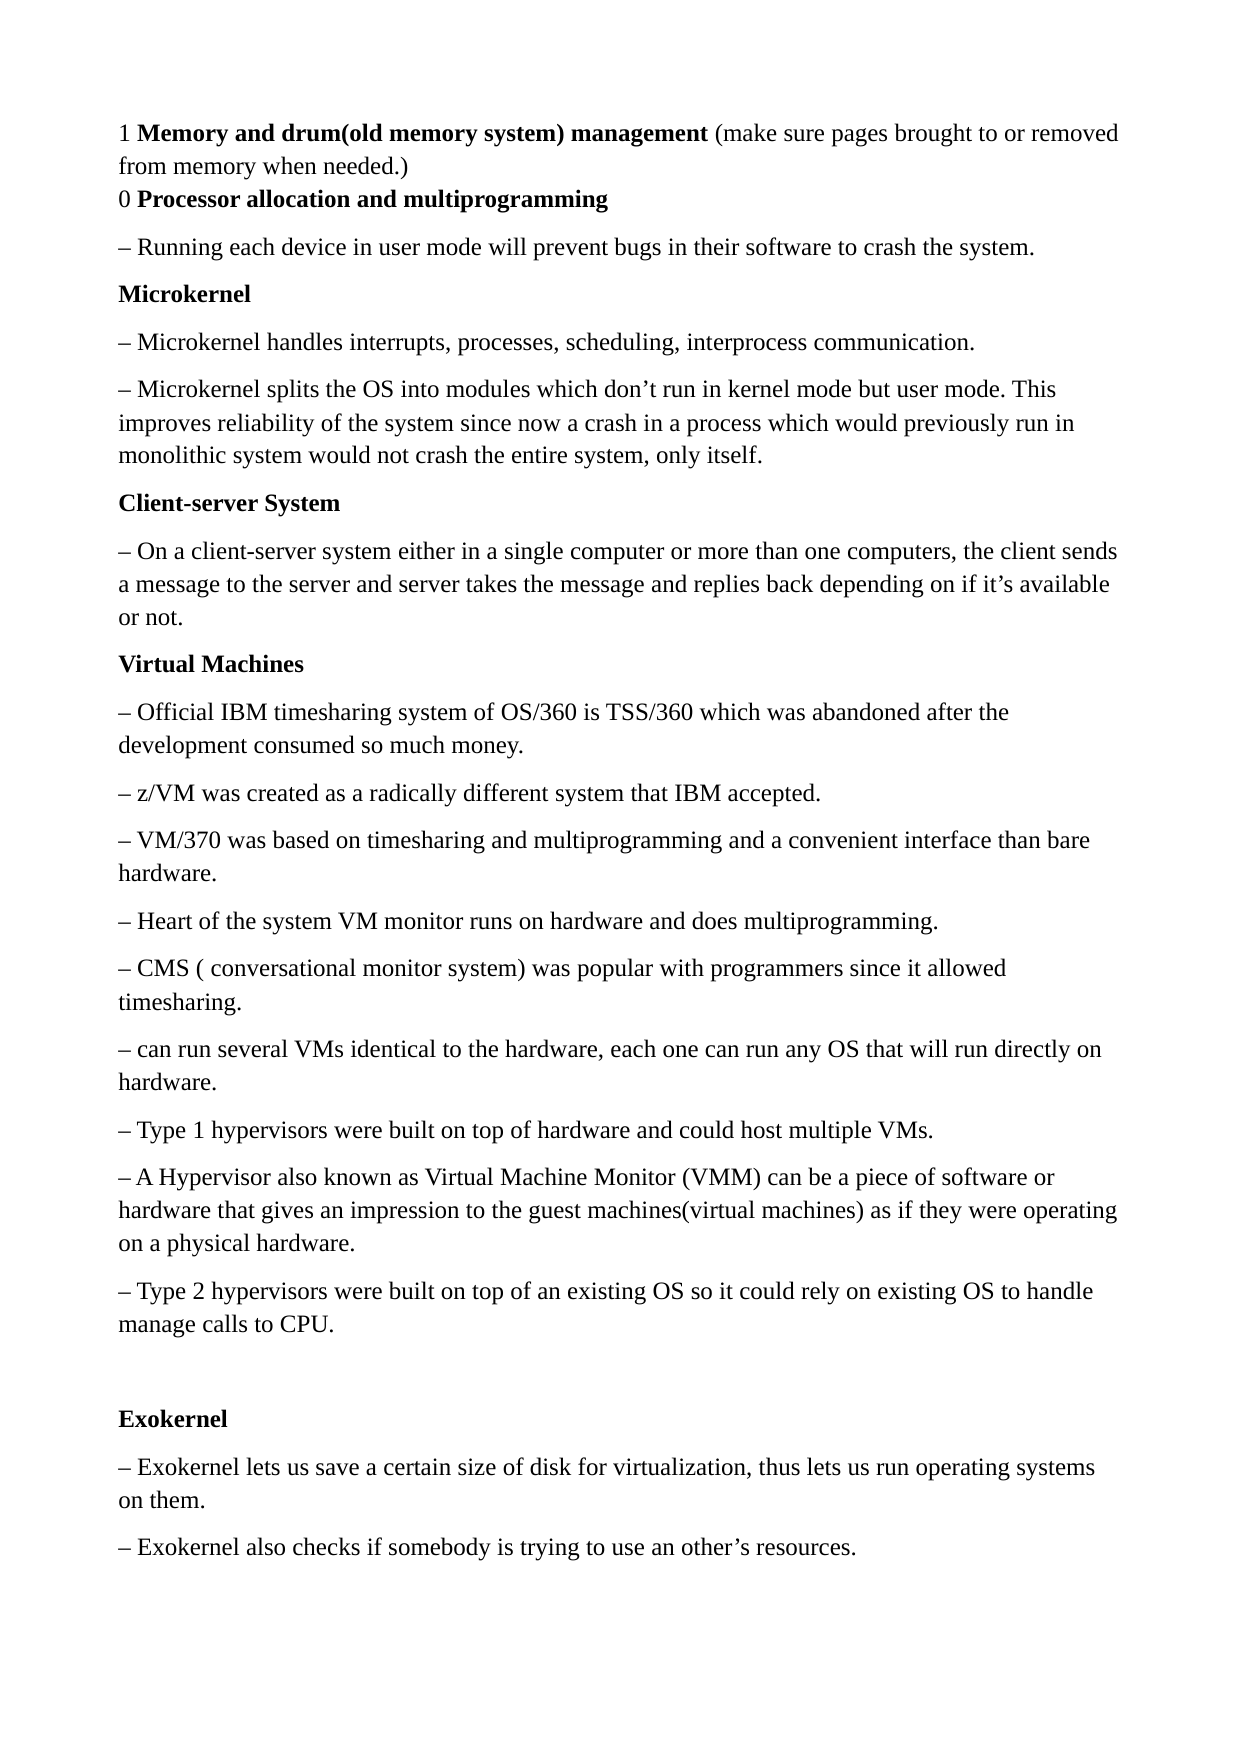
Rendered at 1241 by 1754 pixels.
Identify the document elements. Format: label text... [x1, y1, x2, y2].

text – Exokernel also checks if somebody is trying to use an other’s resources. [118, 1532, 1122, 1561]
text 1 Memory and drum(old memory system) management (make sure pages brought to or removed from memory when needed.) 0 Processor allocation and multiprogramming [118, 118, 1122, 213]
text Client-server System [118, 488, 1122, 517]
text – can run several VMs identical to the hardware, each one can run any OS that will run directly on hardware. [118, 1034, 1122, 1096]
text – Heart of the system VM monitor runs on hardware and does multiprogramming. [118, 906, 1122, 935]
text – Microkernel handles interrupts, processes, scheduling, interprocess communication. [118, 327, 1122, 356]
text Virtual Machines [118, 649, 1122, 678]
text – Microkernel splits the OS into modules which don’t run in kernel mode but user mode. This improves reliability of the system since now a crash in a process which would previously run in monolithic system would not crash the entire system, only itself. [118, 374, 1122, 469]
text – Running each device in user mode will prevent bugs in their software to crash the system. [118, 232, 1122, 261]
text – Official IBM timesharing system of OS/360 is TSS/360 which was abandoned after the development consumed so much money. [118, 697, 1122, 759]
text – z/VM was created as a radically different system that IBM accepted. [118, 778, 1122, 806]
text – Exokernel lets us save a certain size of disk for virtualization, thus lets us run operating systems on them. [118, 1452, 1122, 1514]
text – Type 1 hypervisors were built on top of hardware and could host multiple VMs. [118, 1115, 1122, 1143]
text Exokernel [118, 1404, 1122, 1433]
text – VM/370 was based on timesharing and multiprogramming and a convenient interface than bare hardware. [118, 825, 1122, 887]
text – Type 2 hypervisors were built on top of an existing OS so it could rely on existing OS to handle manage calls to CPU. [118, 1276, 1122, 1338]
text – CMS ( conversational monitor system) was popular with programmers since it allowed timesharing. [118, 953, 1122, 1015]
text – A Hypervisor also known as Virtual Machine Monitor (VMM) can be a piece of software or hardware that gives an impression to the guest machines(virtual machines) as if they were operating on a physical hardware. [118, 1162, 1122, 1257]
text Microkernel [118, 279, 1122, 308]
text – On a client-server system either in a single computer or more than one computers, the client sends a message to the server and server takes the message and replies back depending on if it’s available or not. [118, 536, 1122, 631]
